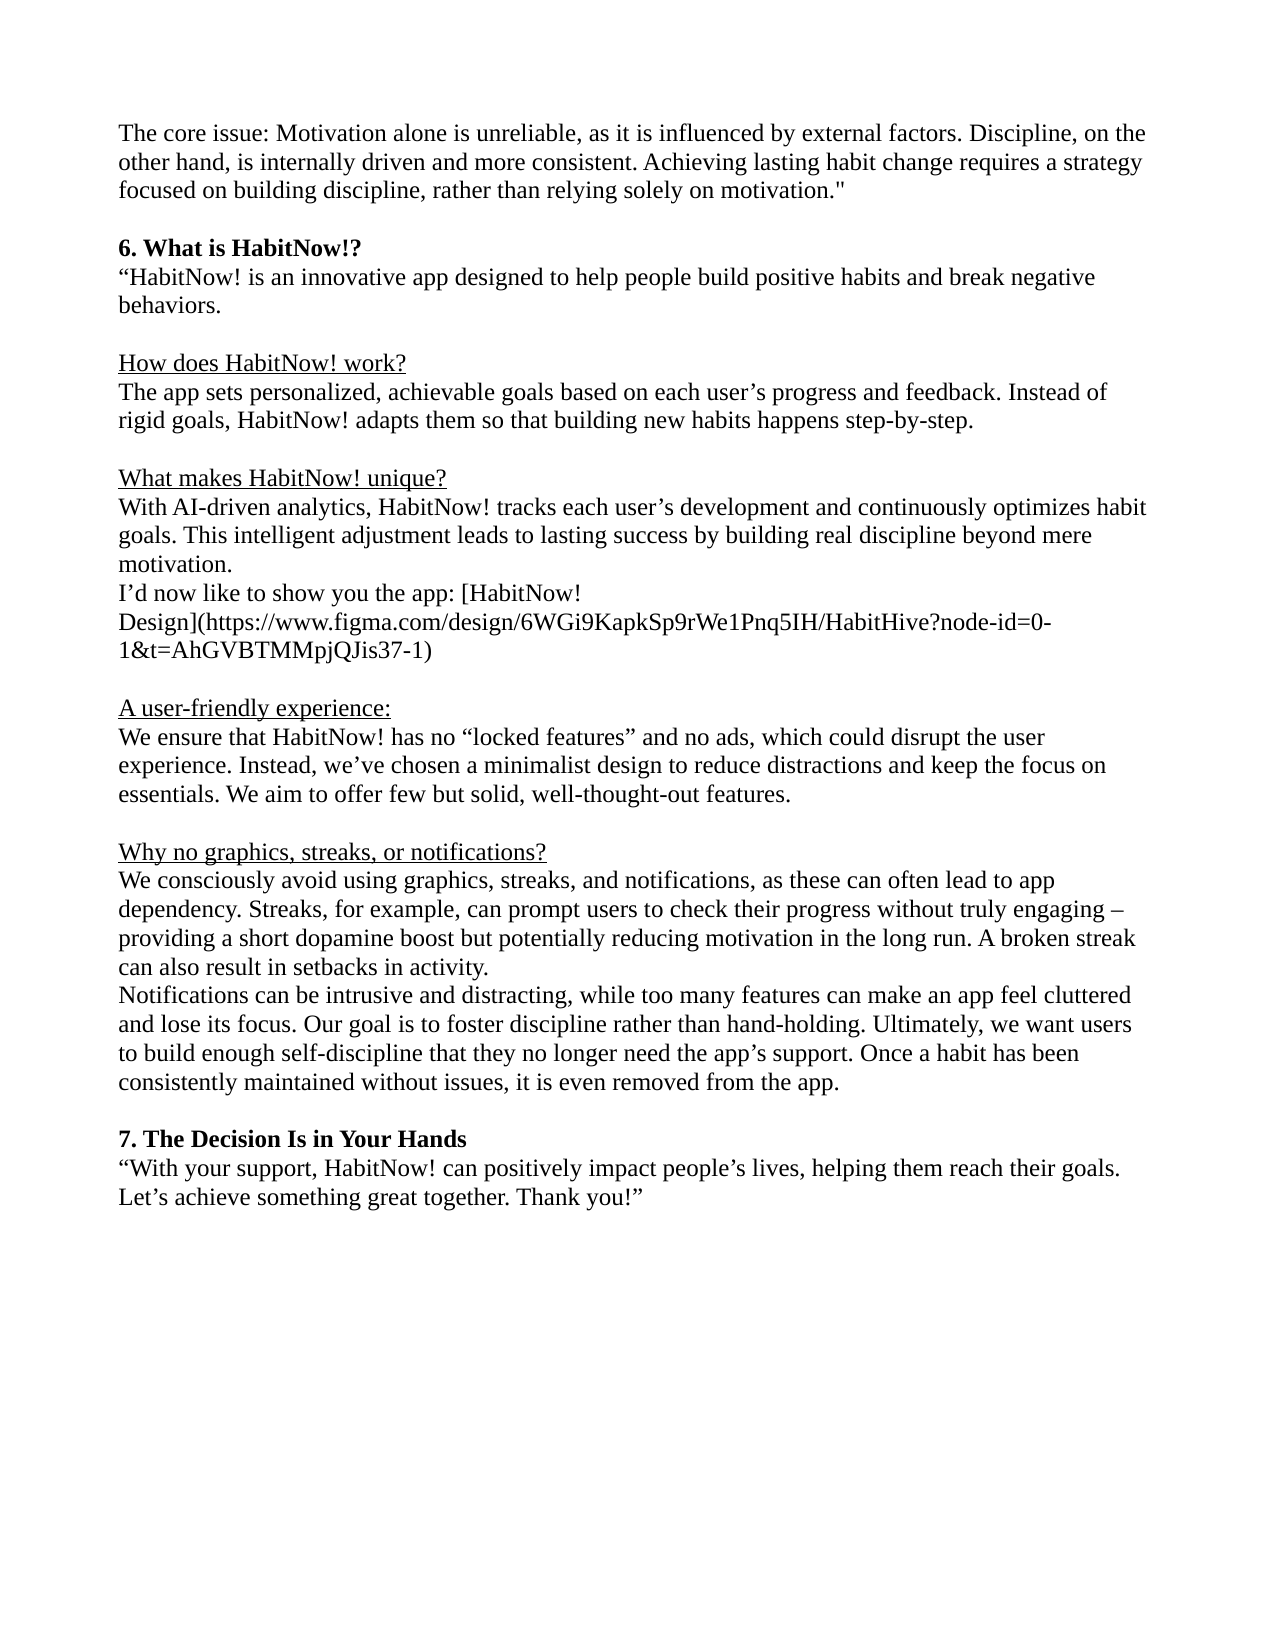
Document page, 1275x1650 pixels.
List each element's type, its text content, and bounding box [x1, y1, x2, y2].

text What makes HabitNow! unique? [118, 463, 1157, 492]
text Why no graphics, streaks, or notifications? [118, 837, 1157, 866]
text The app sets personalized, achievable goals based on each user’s progress and feedback. Instead of rigid goals, HabitNow! adapts them so that building new habits happens step-by-step. [118, 377, 1157, 434]
text A user-friendly experience: [118, 693, 1157, 722]
text We ensure that HabitNow! has no “locked features” and no ads, which could disrupt the user experience. Instead, we’ve chosen a minimalist design to reduce distractions and keep the focus on essentials. We aim to offer few but solid, well-thought-out features. [118, 722, 1157, 808]
text “HabitNow! is an innovative app designed to help people build positive habits and break negative behaviors. [118, 262, 1157, 319]
text “With your support, HabitNow! can positively impact people’s lives, helping them reach their goals. Let’s achieve something great together. Thank you!” [118, 1153, 1157, 1211]
text We consciously avoid using graphics, streaks, and notifications, as these can often lead to app dependency. Streaks, for example, can prompt users to check their progress without truly engaging – providing a short dopamine boost but potentially reducing motivation in the long run. A broken streak can also result in setbacks in activity. [118, 866, 1157, 981]
text The core issue: Motivation alone is unreliable, as it is influenced by external factors. Discipline, on the other hand, is internally driven and more consistent. Achieving lasting habit change requires a strategy focused on building discipline, rather than relying solely on motivation." [118, 118, 1157, 204]
text 6. What is HabitNow!? [118, 233, 1157, 262]
text 7. The Decision Is in Your Hands [118, 1124, 1157, 1153]
text How does HabitNow! work? [118, 348, 1157, 377]
text I’d now like to show you the app: [HabitNow! Design](https://www.figma.com/design/6WGi9KapkSp9rWe1Pnq5IH/HabitHive?node-id=0-1&t=AhGVBTMMpjQJis37-1) [118, 578, 1157, 664]
text With AI-driven analytics, HabitNow! tracks each user’s development and continuously optimizes habit goals. This intelligent adjustment leads to lasting success by building real discipline beyond mere motivation. [118, 492, 1157, 578]
text Notifications can be intrusive and distracting, while too many features can make an app feel cluttered and lose its focus. Our goal is to foster discipline rather than hand-holding. Ultimately, we want users to build enough self-discipline that they no longer need the app’s support. Once a habit has been consistently maintained without issues, it is even removed from the app. [118, 981, 1157, 1096]
